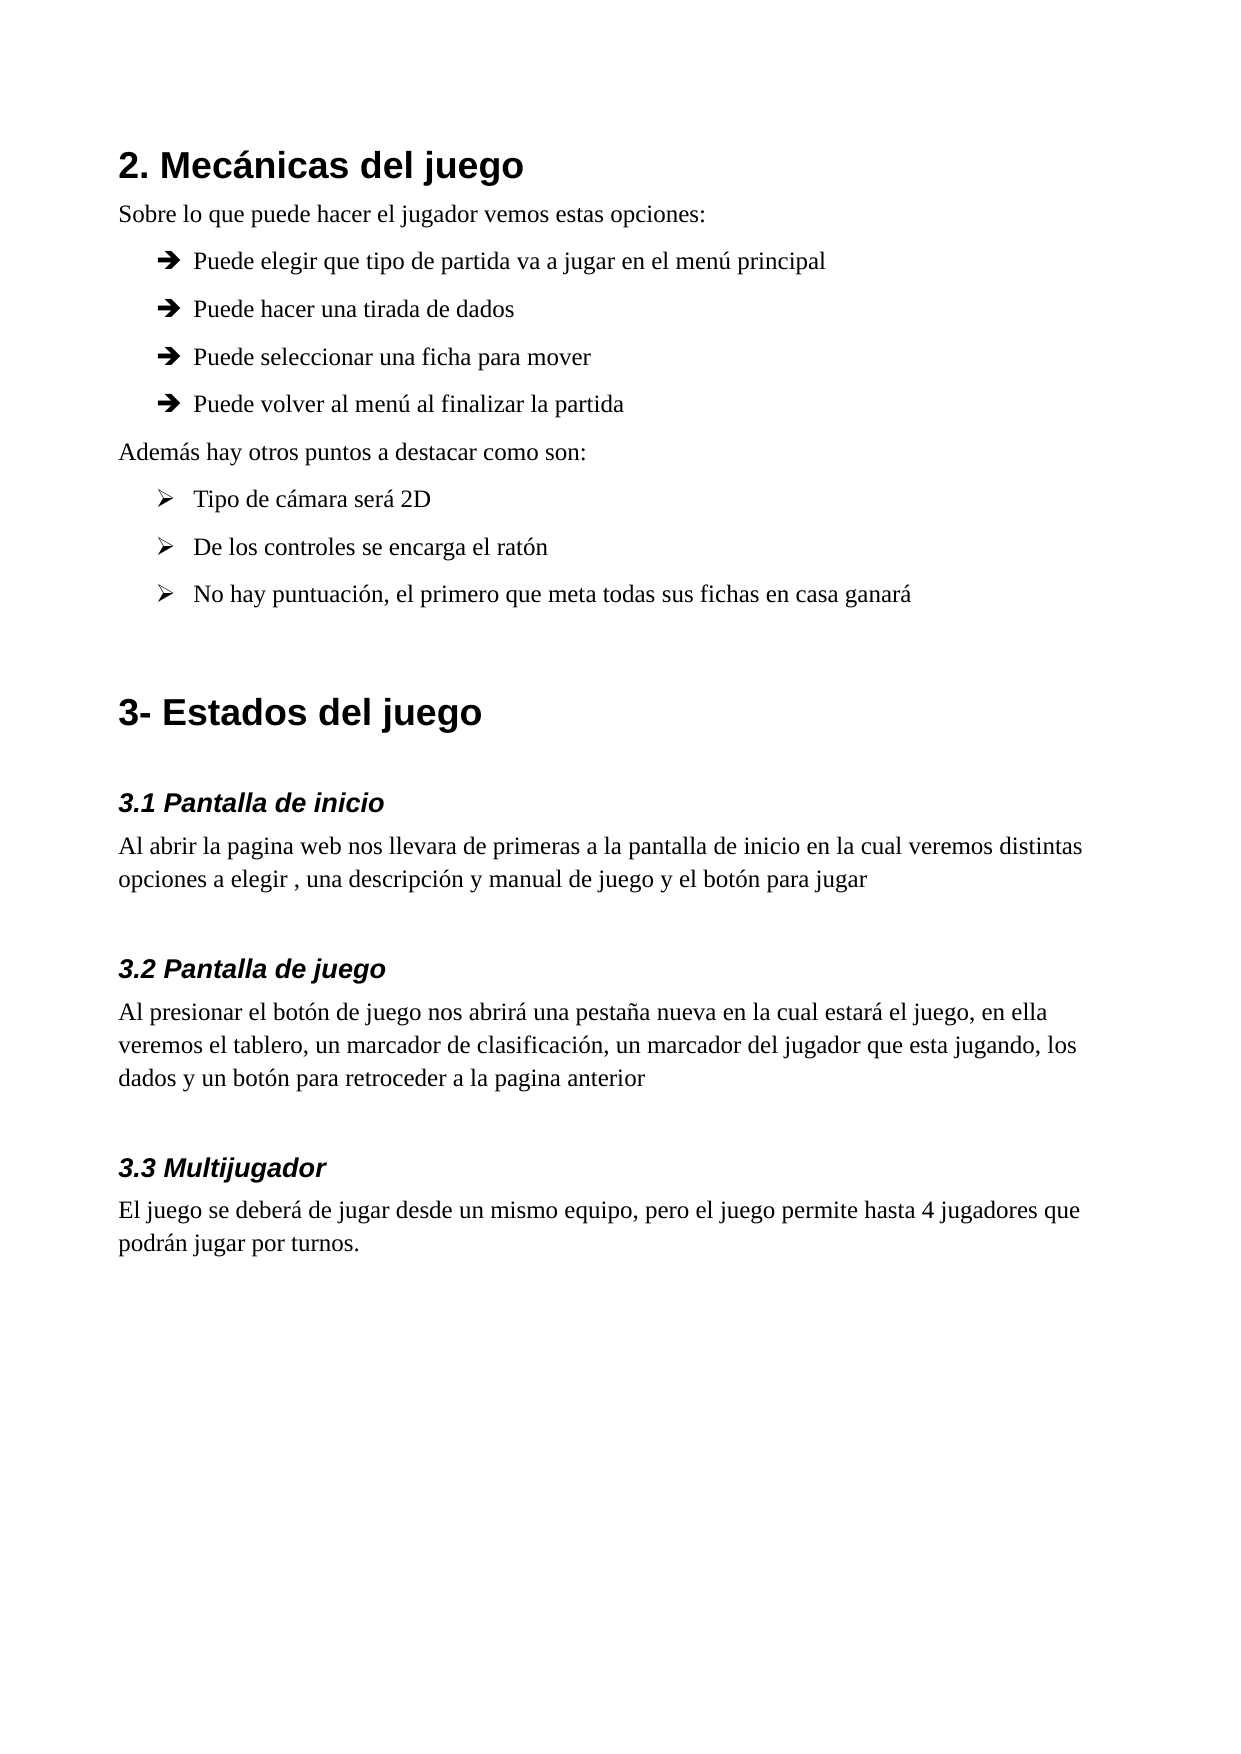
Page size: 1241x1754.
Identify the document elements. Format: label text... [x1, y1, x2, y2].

list De los controles se encarga el ratón [156, 532, 1122, 561]
list Tipo de cámara será 2D [156, 484, 1122, 513]
text Sobre lo que puede hacer el jugador vemos estas opciones: [118, 199, 1122, 227]
list Puede elegir que tipo de partida va a jugar en el menú principal [156, 246, 1122, 275]
list Puede seleccionar una ficha para mover [156, 342, 1122, 370]
subtitle 3- Estados del juego [118, 691, 1122, 734]
text Además hay otros puntos a destacar como son: [118, 437, 1122, 466]
subtitle 3.1 Pantalla de inicio [118, 787, 1122, 819]
list Puede volver al menú al finalizar la partida [156, 389, 1122, 418]
list Puede hacer una tirada de dados [156, 294, 1122, 323]
text Al presionar el botón de juego nos abrirá una pestaña nueva en la cual estará el juego, en ella veremos el tablero, un marcador de clasificación, un marcador del jugador que esta jugando, los dados y un botón para retroceder a la pagina anterior [118, 997, 1122, 1092]
subtitle 3.2 Pantalla de juego [118, 953, 1122, 984]
subtitle 2. Mecánicas del juego [118, 143, 1122, 186]
text El juego se deberá de jugar desde un mismo equipo, pero el juego permite hasta 4 jugadores que podrán jugar por turnos. [118, 1195, 1122, 1257]
text Al abrir la pagina web nos llevara de primeras a la pantalla de inicio en la cual veremos distintas opciones a elegir , una descripción y manual de juego y el botón para jugar [118, 831, 1122, 893]
subtitle 3.3 Multijugador [118, 1152, 1122, 1183]
list No hay puntuación, el primero que meta todas sus fichas en casa ganará [156, 579, 1122, 608]
